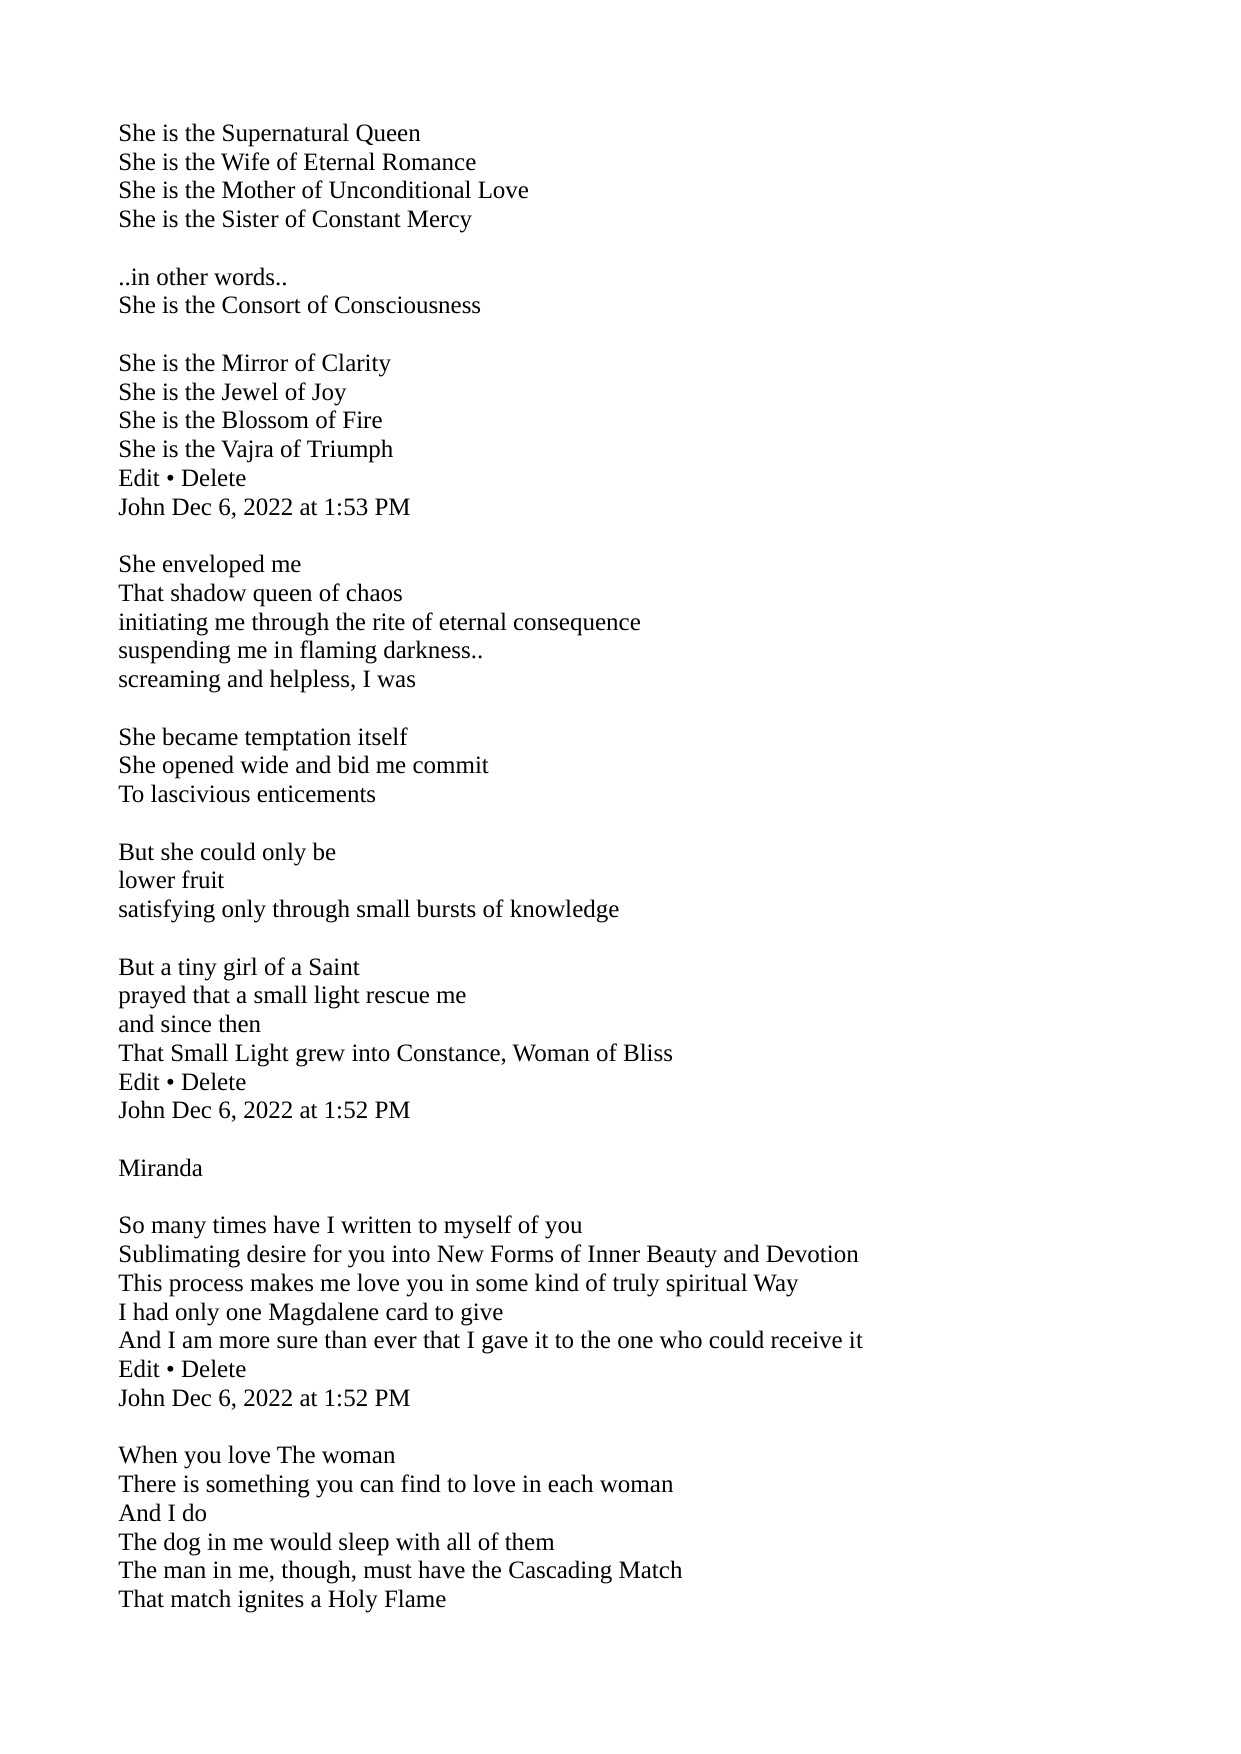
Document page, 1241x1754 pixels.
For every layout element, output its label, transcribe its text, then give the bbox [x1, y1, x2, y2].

text John Dec 6, 2022 at 1:53 PM [118, 492, 1122, 521]
text and since then [118, 1009, 1122, 1038]
text And I do [118, 1498, 1122, 1527]
text She became temptation itself [118, 722, 1122, 751]
text She is the Mother of Unconditional Love [118, 176, 1122, 204]
text The dog in me would sleep with all of them [118, 1527, 1122, 1556]
text suspending me in flaming darkness.. [118, 636, 1122, 664]
text That Small Light grew into Constance, Woman of Bliss [118, 1038, 1122, 1067]
text She is the Sister of Constant Mercy [118, 204, 1122, 233]
text Sublimating desire for you into New Forms of Inner Beauty and Devotion [118, 1239, 1122, 1268]
text She is the Vajra of Triumph [118, 434, 1122, 463]
text There is something you can find to love in each woman [118, 1469, 1122, 1498]
text But a tiny girl of a Saint [118, 952, 1122, 981]
text She is the Consort of Consciousness [118, 291, 1122, 319]
text And I am more sure than ever that I gave it to the one who could receive it [118, 1326, 1122, 1354]
text She opened wide and bid me commit [118, 751, 1122, 779]
text The man in me, though, must have the Cascading Match [118, 1556, 1122, 1584]
text Edit • Delete [118, 1354, 1122, 1383]
text That shadow queen of chaos [118, 578, 1122, 607]
text So many times have I written to myself of you [118, 1211, 1122, 1239]
text Edit • Delete [118, 463, 1122, 492]
text When you love The woman [118, 1441, 1122, 1469]
text John Dec 6, 2022 at 1:52 PM [118, 1096, 1122, 1124]
text ..in other words.. [118, 262, 1122, 291]
text To lascivious enticements [118, 779, 1122, 808]
text screaming and helpless, I was [118, 664, 1122, 693]
text Miranda [118, 1153, 1122, 1182]
text She is the Mirror of Clarity [118, 348, 1122, 377]
text John Dec 6, 2022 at 1:52 PM [118, 1383, 1122, 1412]
text Edit • Delete [118, 1067, 1122, 1096]
text She is the Jewel of Joy [118, 377, 1122, 406]
text I had only one Magdalene card to give [118, 1297, 1122, 1326]
text She enveloped me [118, 549, 1122, 578]
text She is the Wife of Eternal Romance [118, 147, 1122, 176]
text She is the Supernatural Queen [118, 118, 1122, 147]
text That match ignites a Holy Flame [118, 1584, 1122, 1613]
text initiating me through the rite of eternal consequence [118, 607, 1122, 636]
text But she could only be [118, 837, 1122, 866]
text lower fruit [118, 866, 1122, 894]
text This process makes me love you in some kind of truly spiritual Way [118, 1268, 1122, 1297]
text prayed that a small light rescue me [118, 981, 1122, 1009]
text She is the Blossom of Fire [118, 406, 1122, 434]
text satisfying only through small bursts of knowledge [118, 894, 1122, 923]
